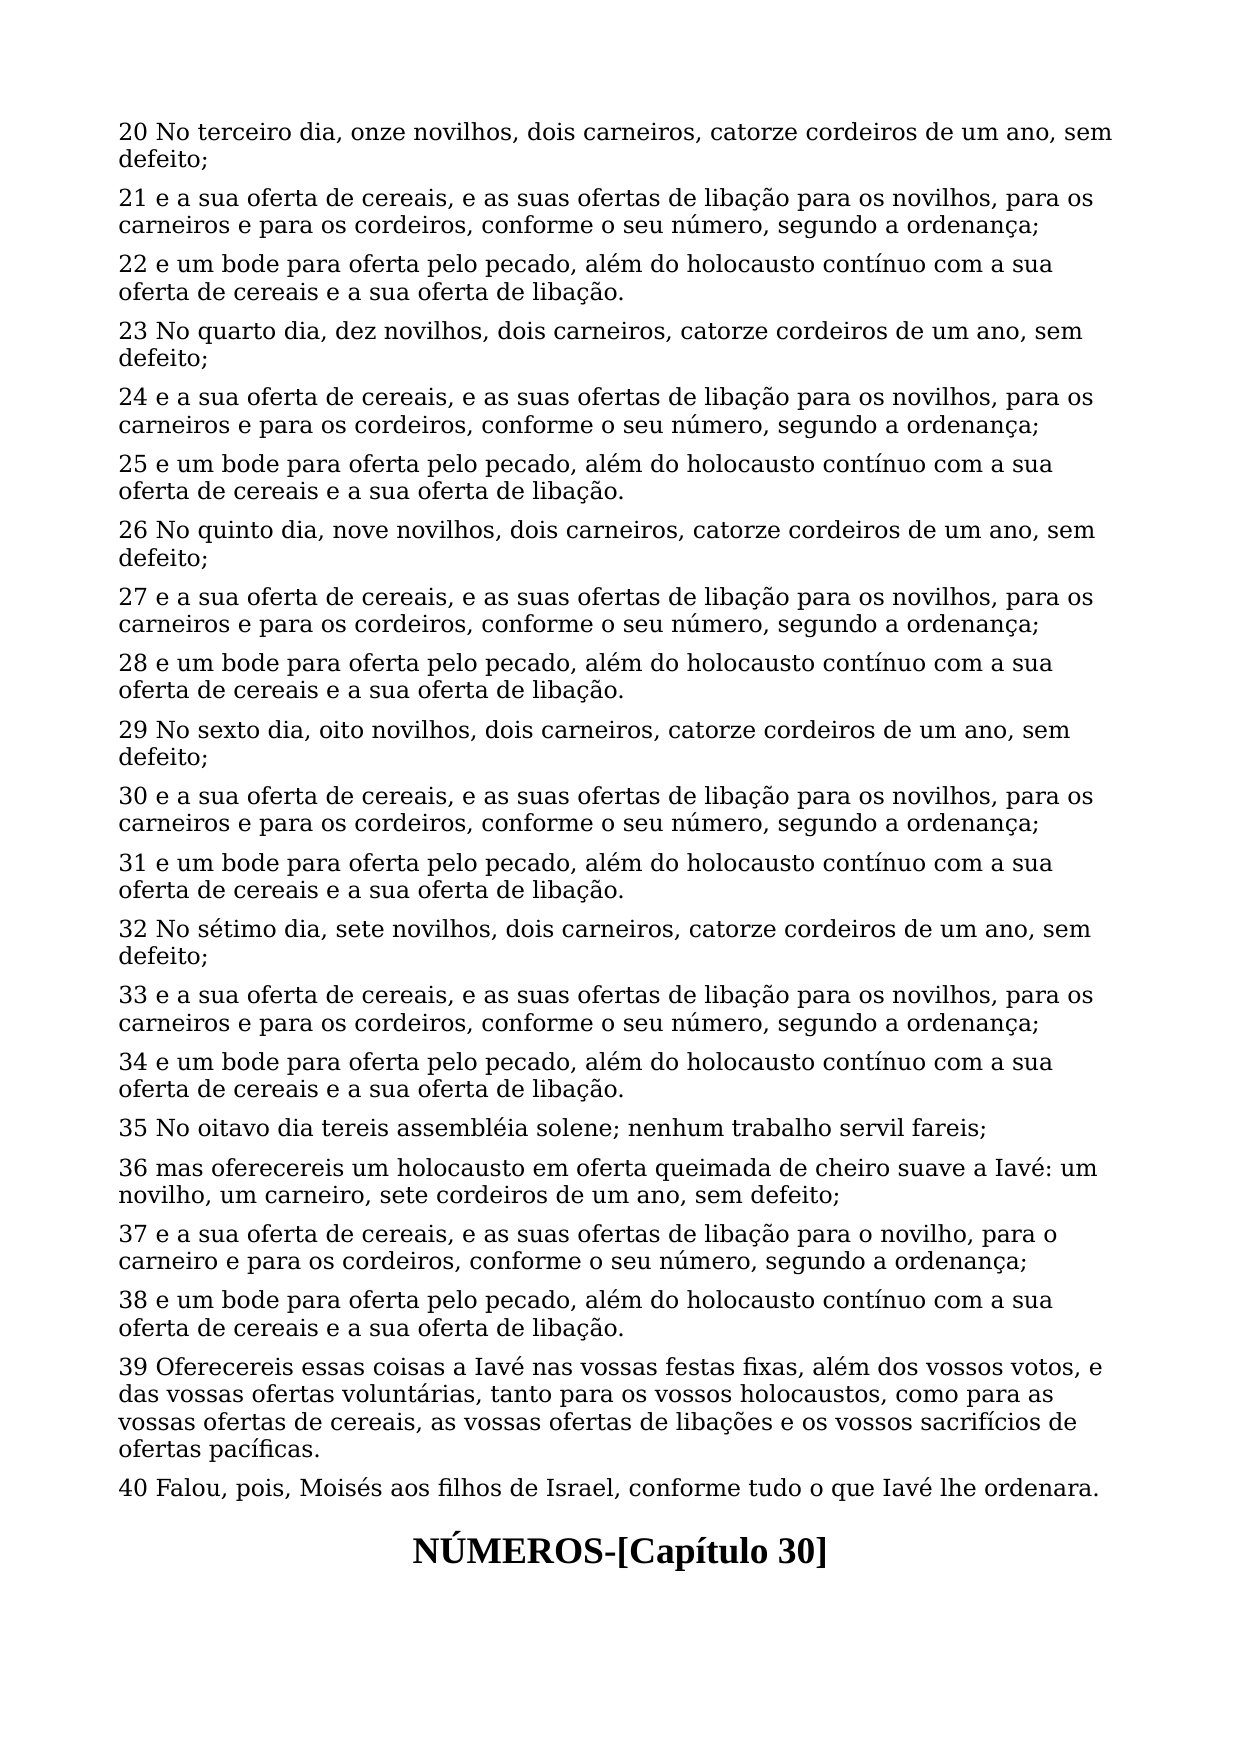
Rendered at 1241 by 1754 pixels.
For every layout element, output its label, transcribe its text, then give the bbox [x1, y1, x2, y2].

text 32 No sétimo dia, sete novilhos, dois carneiros, catorze cordeiros de um ano, sem defeito; [118, 916, 1122, 970]
text 36 mas oferecereis um holocausto em oferta queimada de cheiro suave a Iavé: um novilho, um carneiro, sete cordeiros de um ano, sem defeito; [118, 1154, 1122, 1209]
text 35 No oitavo dia tereis assembléia solene; nenhum trabalho servil fareis; [118, 1115, 1122, 1142]
text 37 e a sua oferta de cereais, e as suas ofertas de libação para o novilho, para o carneiro e para os cordeiros, conforme o seu número, segundo a ordenança; [118, 1221, 1122, 1275]
text 28 e um bode para oferta pelo pecado, além do holocausto contínuo com a sua oferta de cereais e a sua oferta de libação. [118, 650, 1122, 704]
text 39 Oferecereis essas coisas a Iavé nas vossas festas fixas, além dos vossos votos, e das vossas ofertas voluntárias, tanto para os vossos holocaustos, como para as vossas ofertas de cereais, as vossas ofertas de libações e os vossos sacrifícios de ofertas pacíficas. [118, 1353, 1122, 1463]
text 38 e um bode para oferta pelo pecado, além do holocausto contínuo com a sua oferta de cereais e a sua oferta de libação. [118, 1287, 1122, 1342]
text 21 e a sua oferta de cereais, e as suas ofertas de libação para os novilhos, para os carneiros e para os cordeiros, conforme o seu número, segundo a ordenança; [118, 184, 1122, 239]
text 20 No terceiro dia, onze novilhos, dois carneiros, catorze cordeiros de um ano, sem defeito; [118, 118, 1122, 173]
text 27 e a sua oferta de cereais, e as suas ofertas de libação para os novilhos, para os carneiros e para os cordeiros, conforme o seu número, segundo a ordenança; [118, 583, 1122, 638]
text 25 e um bode para oferta pelo pecado, além do holocausto contínuo com a sua oferta de cereais e a sua oferta de libação. [118, 450, 1122, 505]
text 24 e a sua oferta de cereais, e as suas ofertas de libação para os novilhos, para os carneiros e para os cordeiros, conforme o seu número, segundo a ordenança; [118, 384, 1122, 438]
text 34 e um bode para oferta pelo pecado, além do holocausto contínuo com a sua oferta de cereais e a sua oferta de libação. [118, 1048, 1122, 1103]
text 22 e um bode para oferta pelo pecado, além do holocausto contínuo com a sua oferta de cereais e a sua oferta de libação. [118, 251, 1122, 306]
subtitle NÚMEROS-[Capítulo 30] [118, 1529, 1122, 1572]
text 30 e a sua oferta de cereais, e as suas ofertas de libação para os novilhos, para os carneiros e para os cordeiros, conforme o seu número, segundo a ordenança; [118, 783, 1122, 837]
text 31 e um bode para oferta pelo pecado, além do holocausto contínuo com a sua oferta de cereais e a sua oferta de libação. [118, 849, 1122, 904]
text 23 No quarto dia, dez novilhos, dois carneiros, catorze cordeiros de um ano, sem defeito; [118, 317, 1122, 372]
text 40 Falou, pois, Moisés aos filhos de Israel, conforme tudo o que Iavé lhe ordenara. [118, 1474, 1122, 1502]
text 26 No quinto dia, nove novilhos, dois carneiros, catorze cordeiros de um ano, sem defeito; [118, 517, 1122, 571]
text 33 e a sua oferta de cereais, e as suas ofertas de libação para os novilhos, para os carneiros e para os cordeiros, conforme o seu número, segundo a ordenança; [118, 982, 1122, 1037]
text 29 No sexto dia, oito novilhos, dois carneiros, catorze cordeiros de um ano, sem defeito; [118, 716, 1122, 771]
